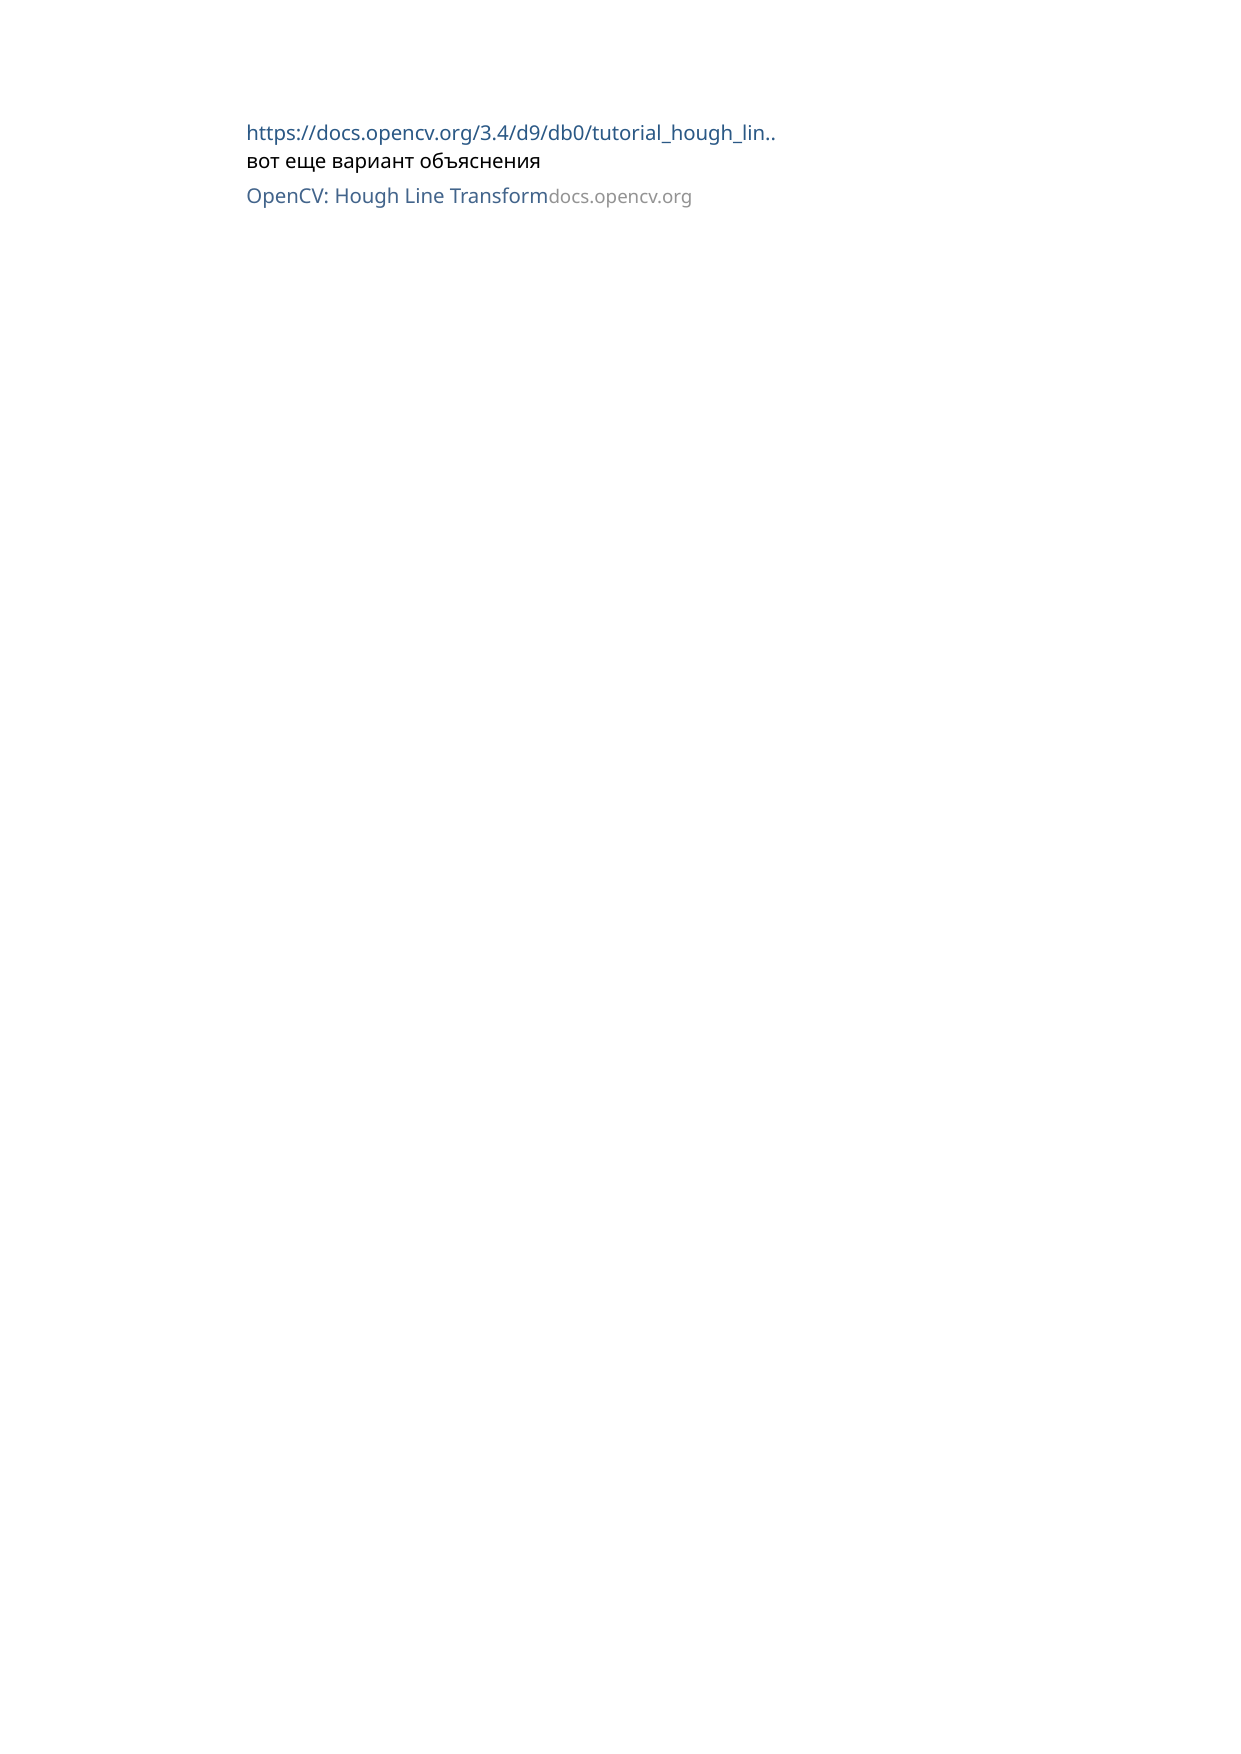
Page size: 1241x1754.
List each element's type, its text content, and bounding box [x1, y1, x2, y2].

list OpenCV: Hough Line Transformdocs.opencv.org [246, 182, 1039, 210]
list https://docs.opencv.org/3.4/d9/db0/tutorial_hough_lin.. вот еще вариант объяснения [246, 118, 1039, 174]
